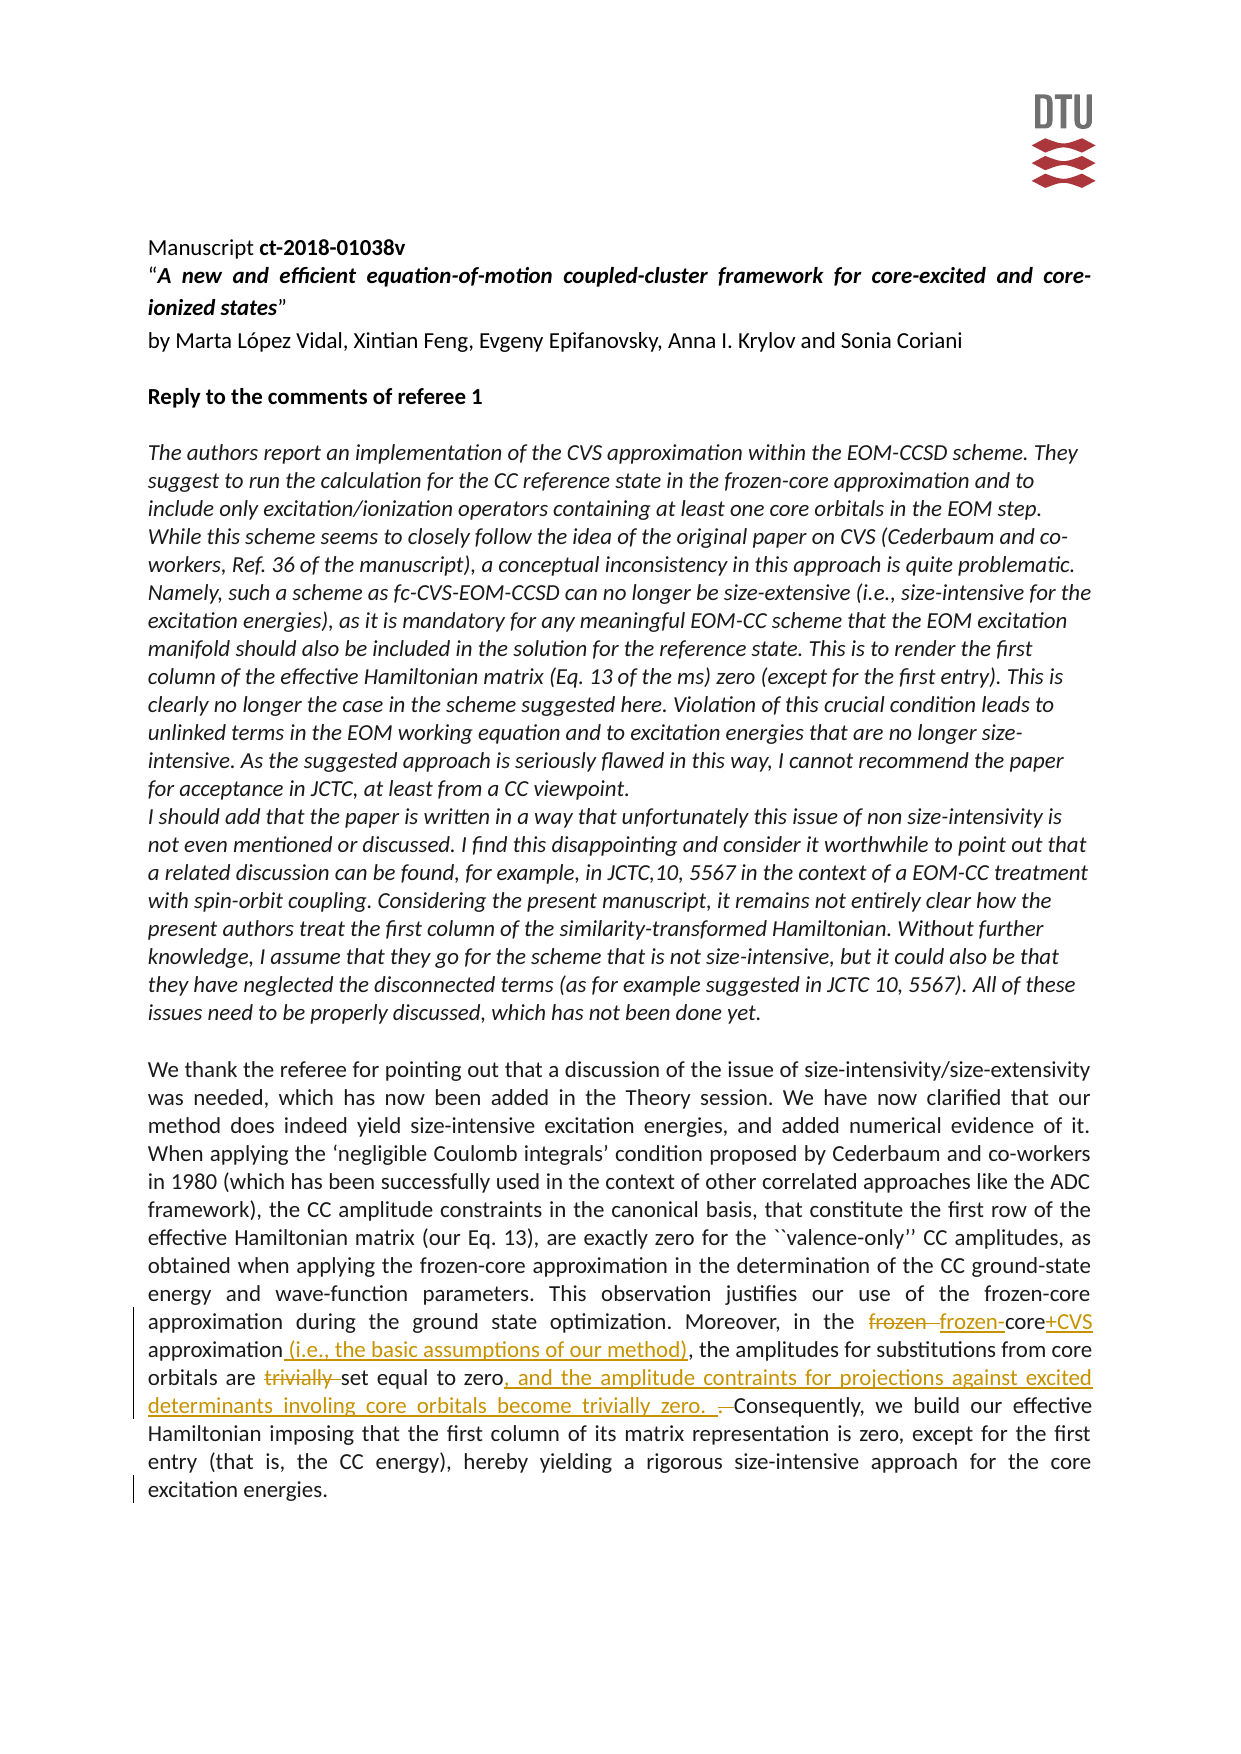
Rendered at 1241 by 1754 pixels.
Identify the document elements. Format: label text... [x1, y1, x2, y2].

text The authors report an implementation of the CVS approximation within the EOM-CCSD scheme. They suggest to run the calculation for the CC reference state in the frozen-core approximation and to include only excitation/ionization operators containing at least one core orbitals in the EOM step. While this scheme seems to closely follow the idea of the original paper on CVS (Cederbaum and co-workers, Ref. 36 of the manuscript), a conceptual inconsistency in this approach is quite problematic. Namely, such a scheme as fc-CVS-EOM-CCSD can no longer be size-extensive (i.e., size-intensive for the excitation energies), as it is mandatory for any meaningful EOM-CC scheme that the EOM excitation manifold should also be included in the solution for the reference state. This is to render the first column of the effective Hamiltonian matrix (Eq. 13 of the ms) zero (except for the first entry). This is clearly no longer the case in the scheme suggested here. Violation of this crucial condition leads to unlinked terms in the EOM working equation and to excitation energies that are no longer size-intensive. As the suggested approach is seriously flawed in this way, I cannot recommend the paper for acceptance in JCTC, at least from a CC viewpoint. I should add that the paper is written in a way that unfortunately this issue of non size-intensivity is not even mentioned or discussed. I find this disappointing and consider it worthwhile to point out that a related discussion can be found, for example, in JCTC,10, 5567 in the context of a EOM-CC treatment with spin-orbit coupling. Considering the present manuscript, it remains not entirely clear how the present authors treat the first column of the similarity-transformed Hamiltonian. Without further knowledge, I assume that they go for the scheme that is not size-intensive, but it could also be that they have neglected the disconnected terms (as for example suggested in JCTC 10, 5567). All of these issues need to be properly discussed, which has not been done yet. [148, 438, 1092, 1055]
text “A new and efficient equation-of-motion coupled-cluster framework for core-excited and core-ionized states” [148, 261, 1092, 322]
text We thank the referee for pointing out that a discussion of the issue of size-intensivity/size-extensivity was needed, which has now been added in the Theory session. We have now clarified that our method does indeed yield size-intensive excitation energies, and added numerical evidence of it. When applying the ‘negligible Coulomb integrals’ condition proposed by Cederbaum and co-workers in 1980 (which has been successfully used in the context of other correlated approaches like the ADC framework), the CC amplitude constraints in the canonical basis, that constitute the first row of the effective Hamiltonian matrix (our Eq. 13), are exactly zero for the ``valence-only’’ CC amplitudes, as obtained when applying the frozen-core approximation in the determination of the CC ground-state energy and wave-function parameters. This observation justifies our use of the frozen-core approximation during the ground state optimization. Moreover, in the frozen-core+CVS approximation (i.e., the basic assumptions of our method), the amplitudes for substitutions from core orbitals are set equal to zero, and the amplitude contraints for projections against excited determinants involing core orbitals become trivially zero. Consequently, we build our effective Hamiltonian imposing that the first column of its matrix representation is zero, except for the first entry (that is, the CC energy), hereby yielding a rigorous size-intensive approach for the core excitation energies. [148, 1055, 1092, 1503]
text Manuscript ct-2018-01038v [148, 233, 1092, 261]
text Reply to the comments of referee 1 [148, 382, 1092, 410]
text by Marta López Vidal, Xintian Feng, Evgeny Epifanovsky, Anna I. Krylov and Sonia Coriani [148, 326, 1092, 354]
